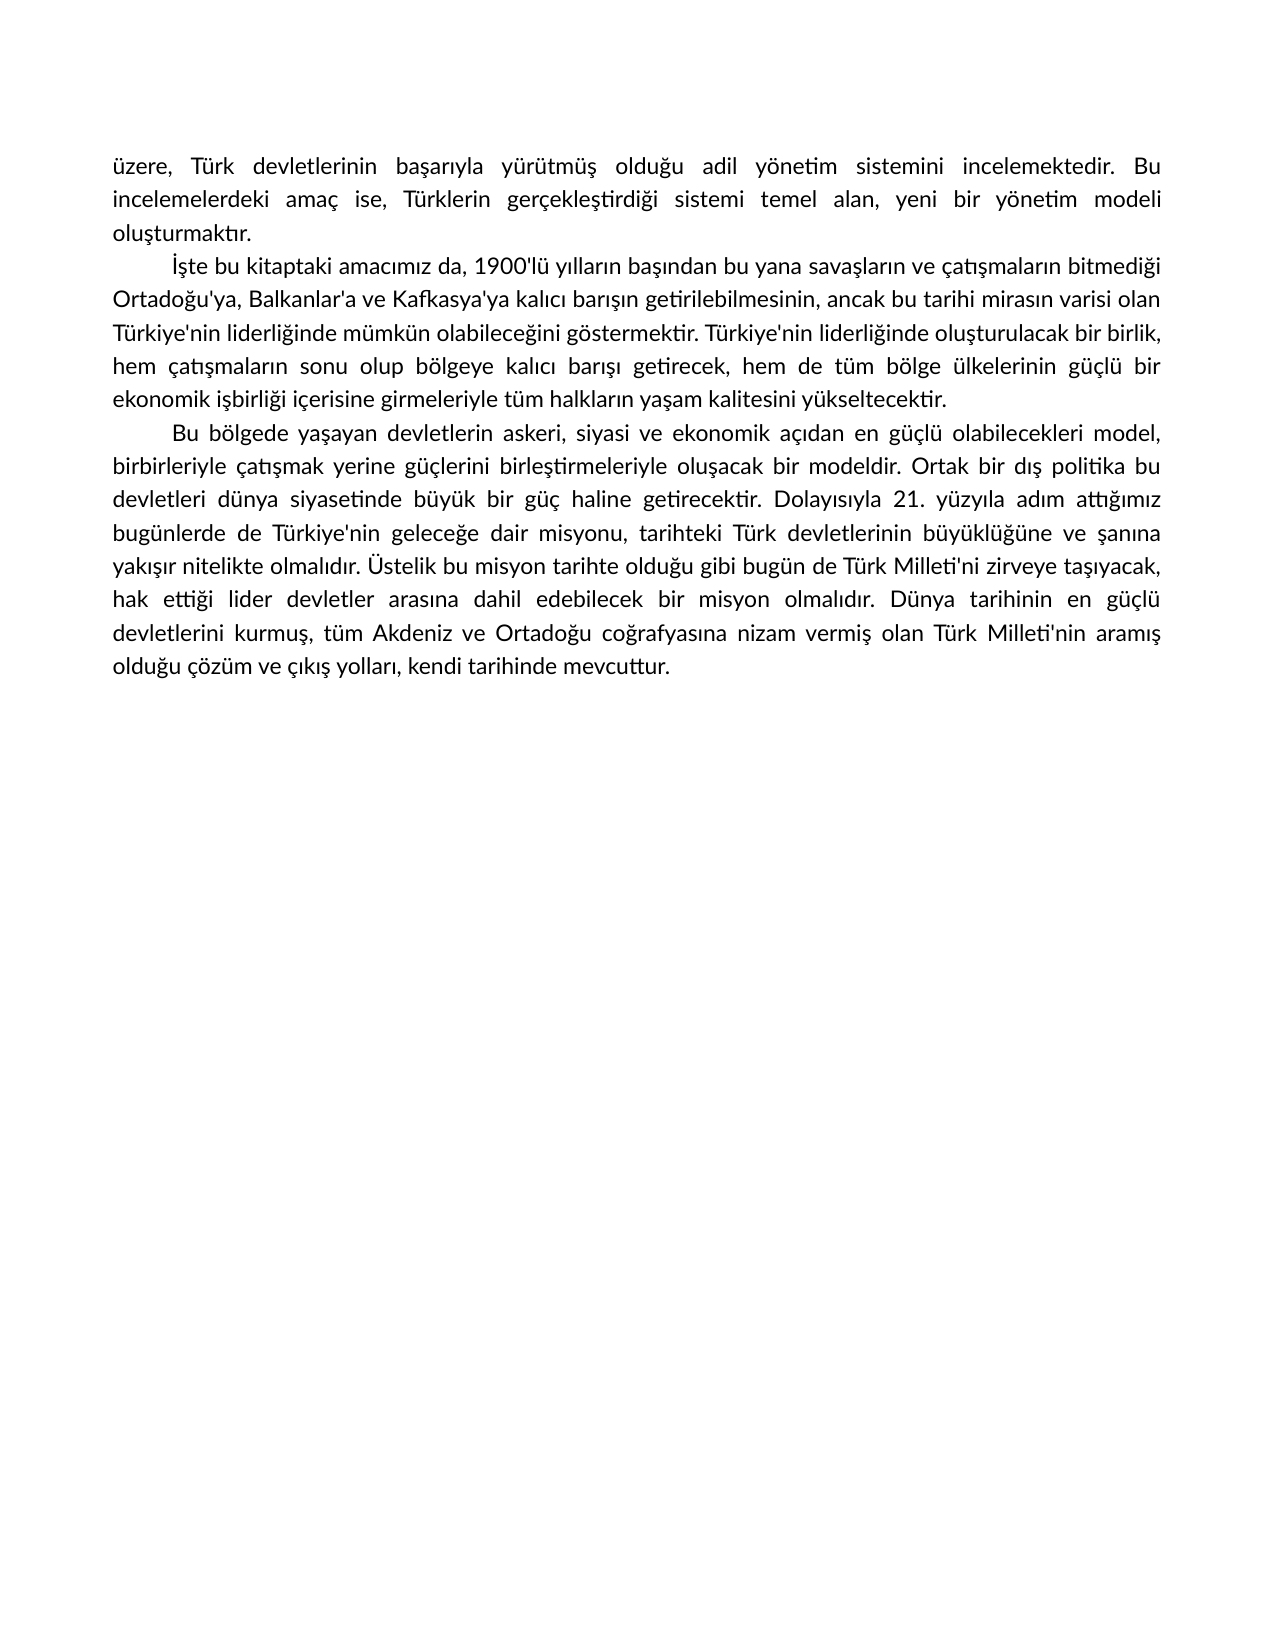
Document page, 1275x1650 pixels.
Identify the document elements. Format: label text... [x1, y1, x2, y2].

text üzere, Türk devletlerinin başarıyla yürütmüş olduğu adil yönetim sistemini incelemektedir. Bu incelemelerdeki amaç ise, Türklerin gerçekleştirdiği sistemi temel alan, yeni bir yönetim modeli oluşturmaktır. [112, 148, 1162, 248]
text İşte bu kitaptaki amacımız da, 1900'lü yılların başından bu yana savaşların ve çatışmaların bitmediği Ortadoğu'ya, Balkanlar'a ve Kafkasya'ya kalıcı barışın getirilebilmesinin, ancak bu tarihi mirasın varisi olan Türkiye'nin liderliğinde mümkün olabileceğini göstermektir. Türkiye'nin liderliğinde oluşturulacak bir birlik, hem çatışmaların sonu olup bölgeye kalıcı barışı getirecek, hem de tüm bölge ülkelerinin güçlü bir ekonomik işbirliği içerisine girmeleriyle tüm halkların yaşam kalitesini yükseltecektir. [112, 248, 1162, 414]
text Bu bölgede yaşayan devletlerin askeri, siyasi ve ekonomik açıdan en güçlü olabilecekleri model, birbirleriyle çatışmak yerine güçlerini birleştirmeleriyle oluşacak bir modeldir. Ortak bir dış politika bu devletleri dünya siyasetinde büyük bir güç haline getirecektir. Dolayısıyla 21. yüzyıla adım attığımız bugünlerde de Türkiye'nin geleceğe dair misyonu, tarihteki Türk devletlerinin büyüklüğüne ve şanına yakışır nitelikte olmalıdır. Üstelik bu misyon tarihte olduğu gibi bugün de Türk Milleti'ni zirveye taşıyacak, hak ettiği lider devletler arasına dahil edebilecek bir misyon olmalıdır. Dünya tarihinin en güçlü devletlerini kurmuş, tüm Akdeniz ve Ortadoğu coğrafyasına nizam vermiş olan Türk Milleti'nin aramış olduğu çözüm ve çıkış yolları, kendi tarihinde mevcuttur. [112, 414, 1162, 681]
